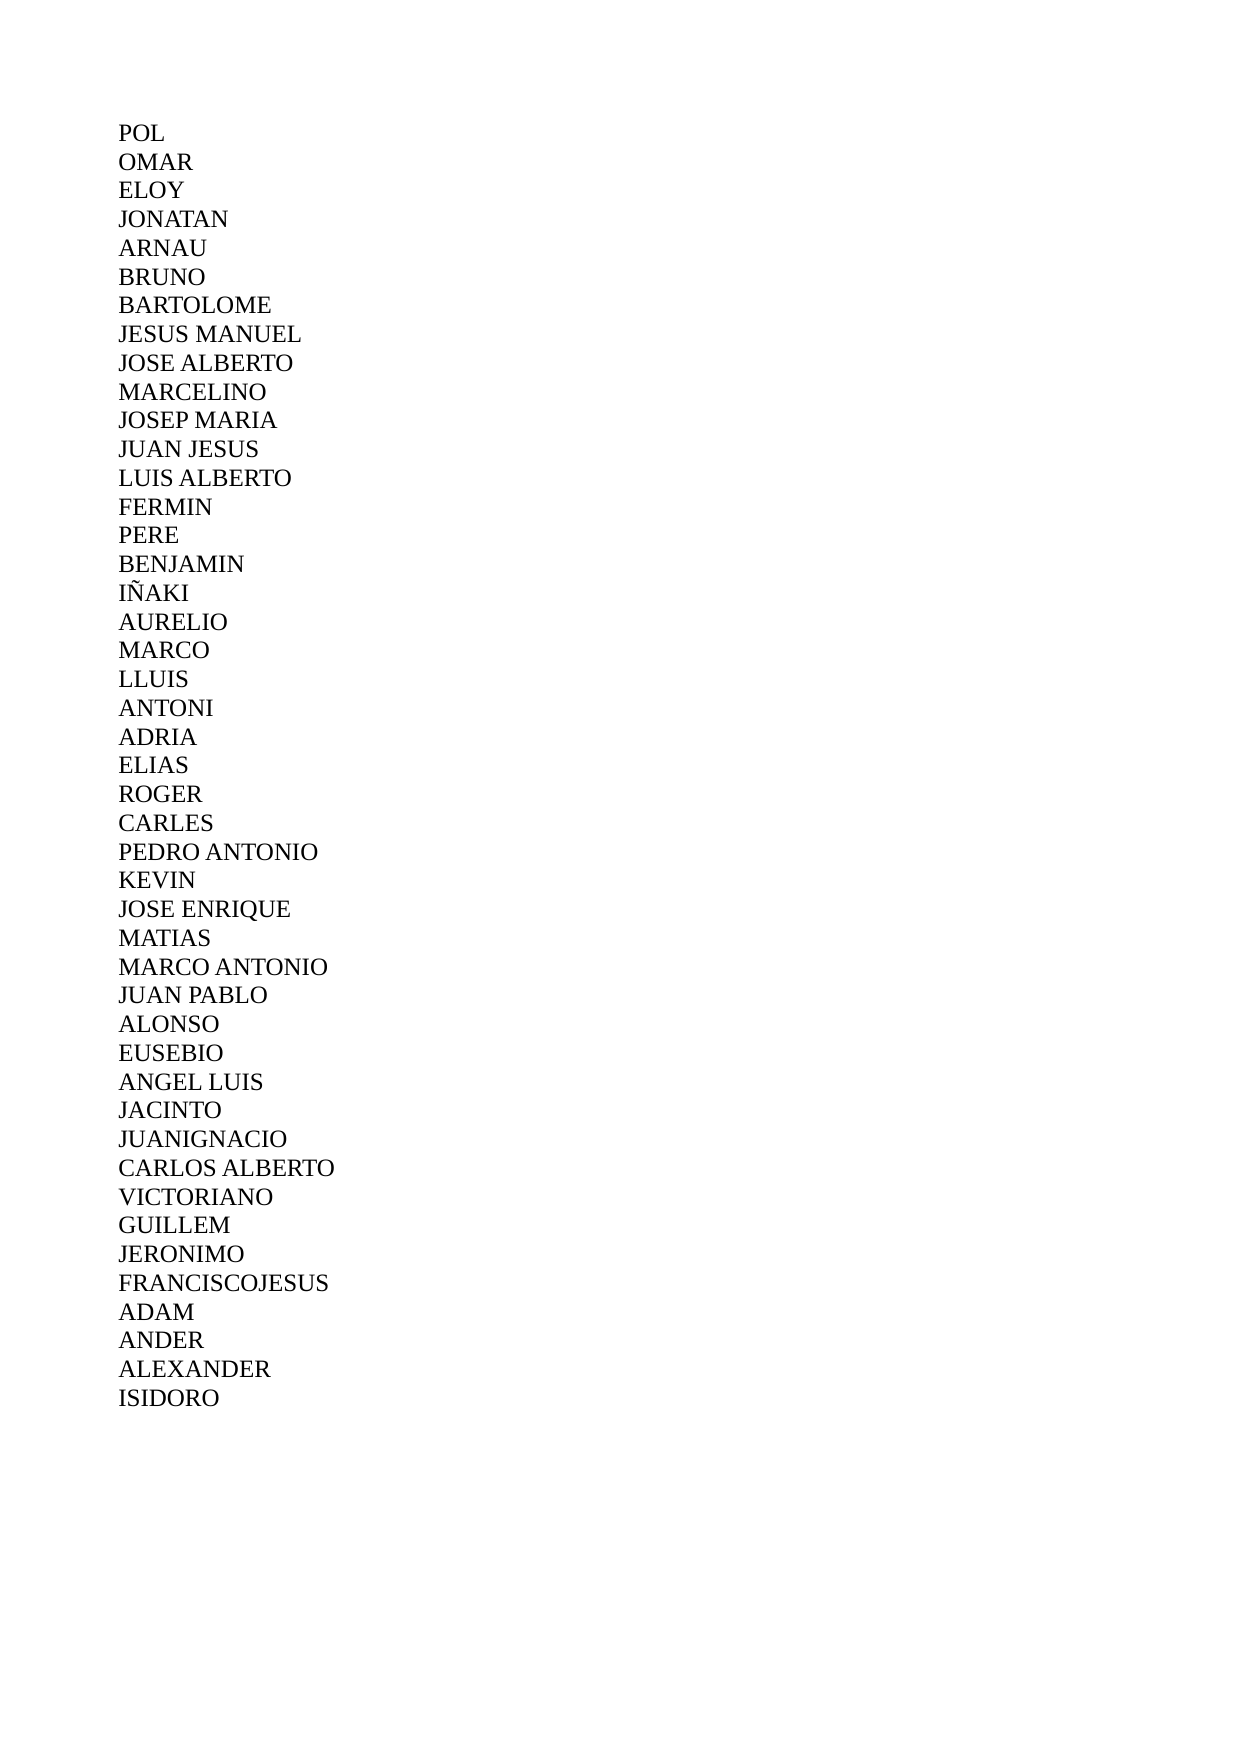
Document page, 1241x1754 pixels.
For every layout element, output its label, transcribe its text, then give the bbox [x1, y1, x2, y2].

text JERONIMO [118, 1239, 1122, 1268]
text ELOY [118, 176, 1122, 204]
text MARCELINO [118, 377, 1122, 406]
text ROGER [118, 779, 1122, 808]
text ANGEL LUIS [118, 1067, 1122, 1096]
text MARCO ANTONIO [118, 952, 1122, 981]
text LUIS ALBERTO [118, 463, 1122, 492]
text CARLOS ALBERTO [118, 1153, 1122, 1182]
text JUANIGNACIO [118, 1124, 1122, 1153]
text JOSE ENRIQUE [118, 894, 1122, 923]
text MARCO [118, 636, 1122, 664]
text ANTONI [118, 693, 1122, 722]
text ADAM [118, 1297, 1122, 1326]
text EUSEBIO [118, 1038, 1122, 1067]
text LLUIS [118, 664, 1122, 693]
text BENJAMIN [118, 549, 1122, 578]
text CARLES [118, 808, 1122, 837]
text AURELIO [118, 607, 1122, 636]
text VICTORIANO [118, 1182, 1122, 1211]
text ADRIA [118, 722, 1122, 751]
text FERMIN [118, 492, 1122, 521]
text KEVIN [118, 866, 1122, 894]
text IÑAKI [118, 578, 1122, 607]
text MATIAS [118, 923, 1122, 952]
text JONATAN [118, 204, 1122, 233]
text FRANCISCOJESUS [118, 1268, 1122, 1297]
text POL [118, 118, 1122, 147]
text ARNAU [118, 233, 1122, 262]
text GUILLEM [118, 1211, 1122, 1239]
text PERE [118, 521, 1122, 549]
text JOSEP MARIA [118, 406, 1122, 434]
text ISIDORO [118, 1383, 1122, 1412]
text PEDRO ANTONIO [118, 837, 1122, 866]
text ANDER [118, 1326, 1122, 1354]
text ALEXANDER [118, 1354, 1122, 1383]
text JUAN JESUS [118, 434, 1122, 463]
text ELIAS [118, 751, 1122, 779]
text JOSE ALBERTO [118, 348, 1122, 377]
text ALONSO [118, 1009, 1122, 1038]
text JACINTO [118, 1096, 1122, 1124]
text JESUS MANUEL [118, 319, 1122, 348]
text JUAN PABLO [118, 981, 1122, 1009]
text BARTOLOME [118, 291, 1122, 319]
text OMAR [118, 147, 1122, 176]
text BRUNO [118, 262, 1122, 291]
